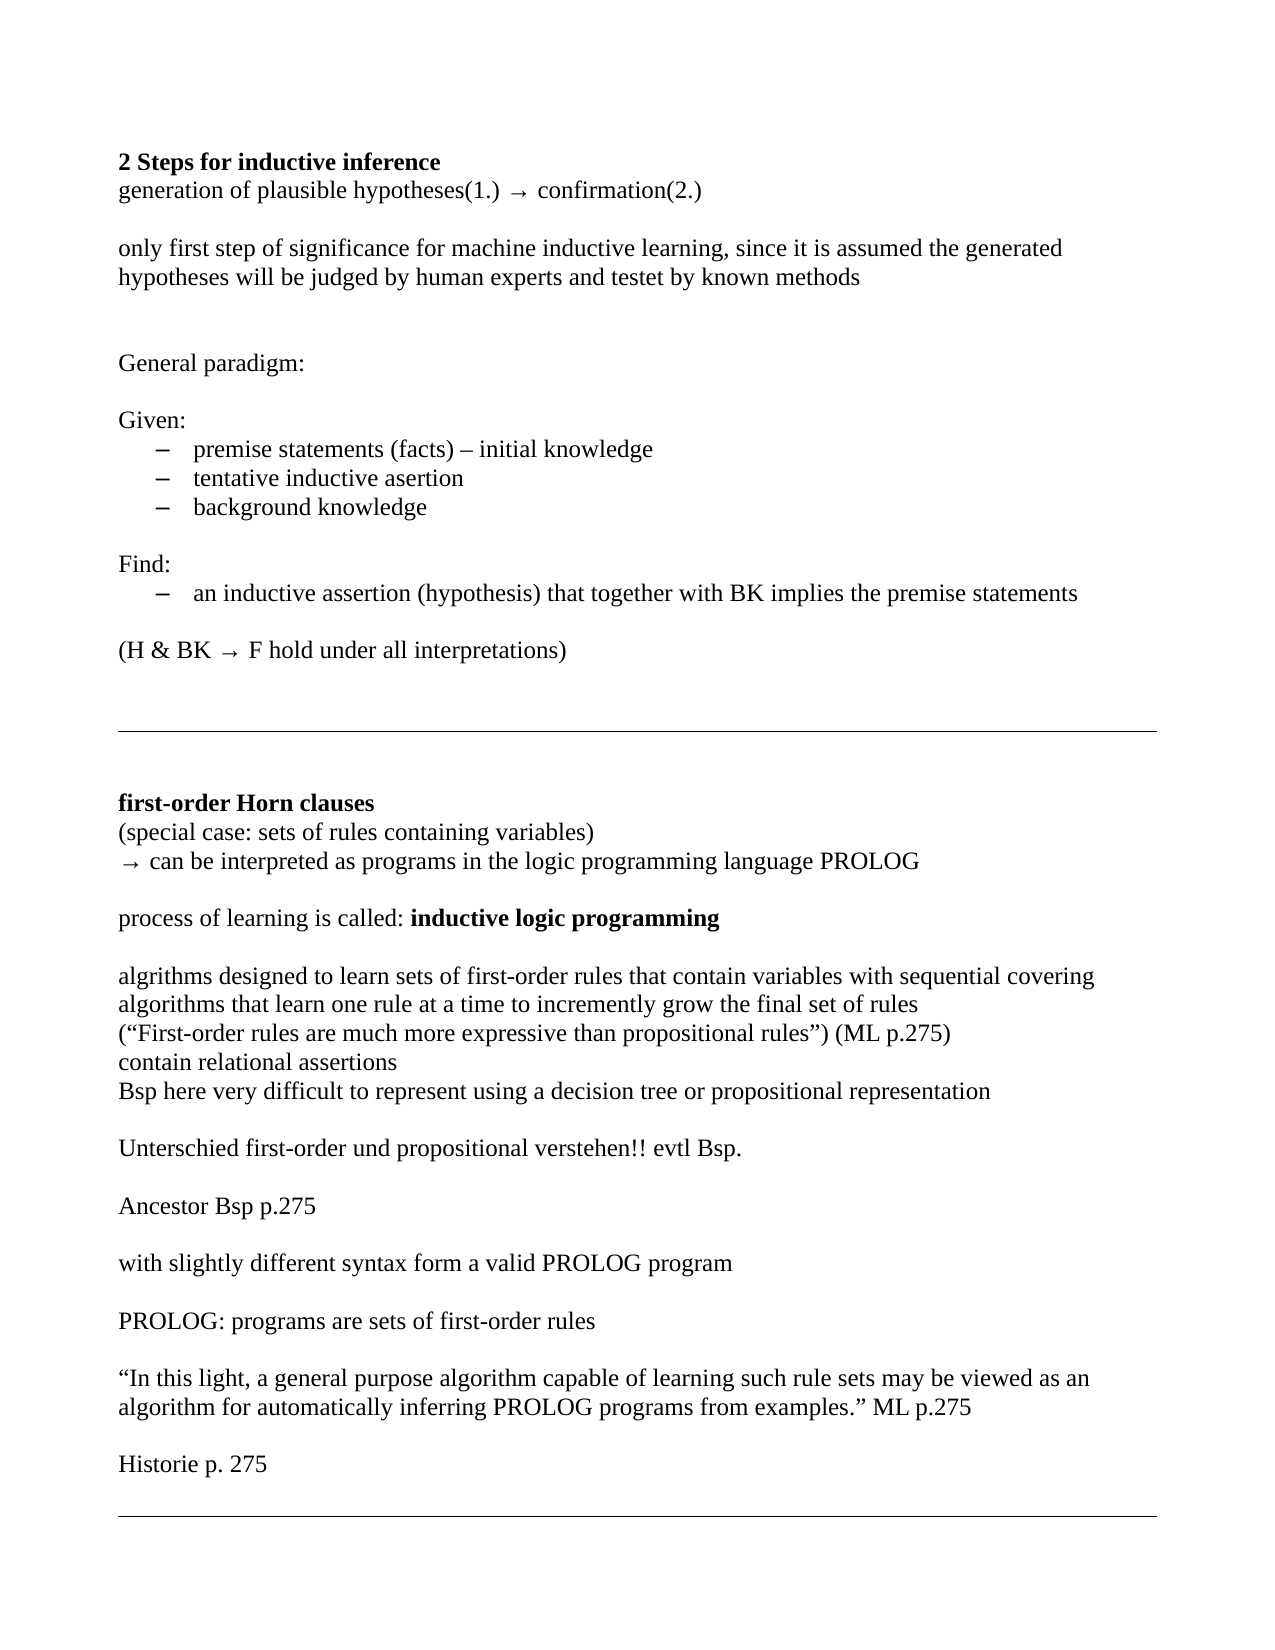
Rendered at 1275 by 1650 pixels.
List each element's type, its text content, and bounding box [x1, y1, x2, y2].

text only first step of significance for machine inductive learning, since it is assumed the generated hypotheses will be judged by human experts and testet by known methods [118, 233, 1157, 291]
text “In this light, a general purpose algorithm capable of learning such rule sets may be viewed as an algorithm for automatically inferring PROLOG programs from examples.” ML p.275 [118, 1363, 1157, 1421]
text contain relational assertions [118, 1047, 1157, 1076]
text Unterschied first-order und propositional verstehen!! evtl Bsp. [118, 1133, 1157, 1162]
text with slightly different syntax form a valid PROLOG program [118, 1248, 1157, 1277]
text → can be interpreted as programs in the logic programming language PROLOG [118, 846, 1157, 874]
list premise statements (facts) – initial knowledge [156, 434, 1157, 463]
list an inductive assertion (hypothesis) that together with BK implies the premise statements [156, 578, 1157, 607]
text (H & BK → F hold under all interpretations) [118, 636, 1157, 664]
text PROLOG: programs are sets of first-order rules [118, 1306, 1157, 1334]
text Bsp here very difficult to represent using a decision tree or propositional representation [118, 1076, 1157, 1104]
text algrithms designed to learn sets of first-order rules that contain variables with sequential covering algorithms that learn one rule at a time to incremently grow the final set of rules [118, 961, 1157, 1018]
list background knowledge [156, 492, 1157, 521]
text (“First-order rules are much more expressive than propositional rules”) (ML p.275) [118, 1018, 1157, 1047]
text (special case: sets of rules containing variables) [118, 817, 1157, 846]
text 2 Steps for inductive inference [118, 147, 1157, 176]
text Given: [118, 406, 1157, 434]
text Ancestor Bsp p.275 [118, 1191, 1157, 1219]
text first-order Horn clauses [118, 788, 1157, 817]
text generation of plausible hypotheses(1.) → confirmation(2.) [118, 176, 1157, 204]
text Historie p. 275 [118, 1449, 1157, 1478]
text process of learning is called: inductive logic programming [118, 903, 1157, 932]
text Find: [118, 549, 1157, 578]
text General paradigm: [118, 348, 1157, 377]
list tentative inductive asertion [156, 463, 1157, 492]
